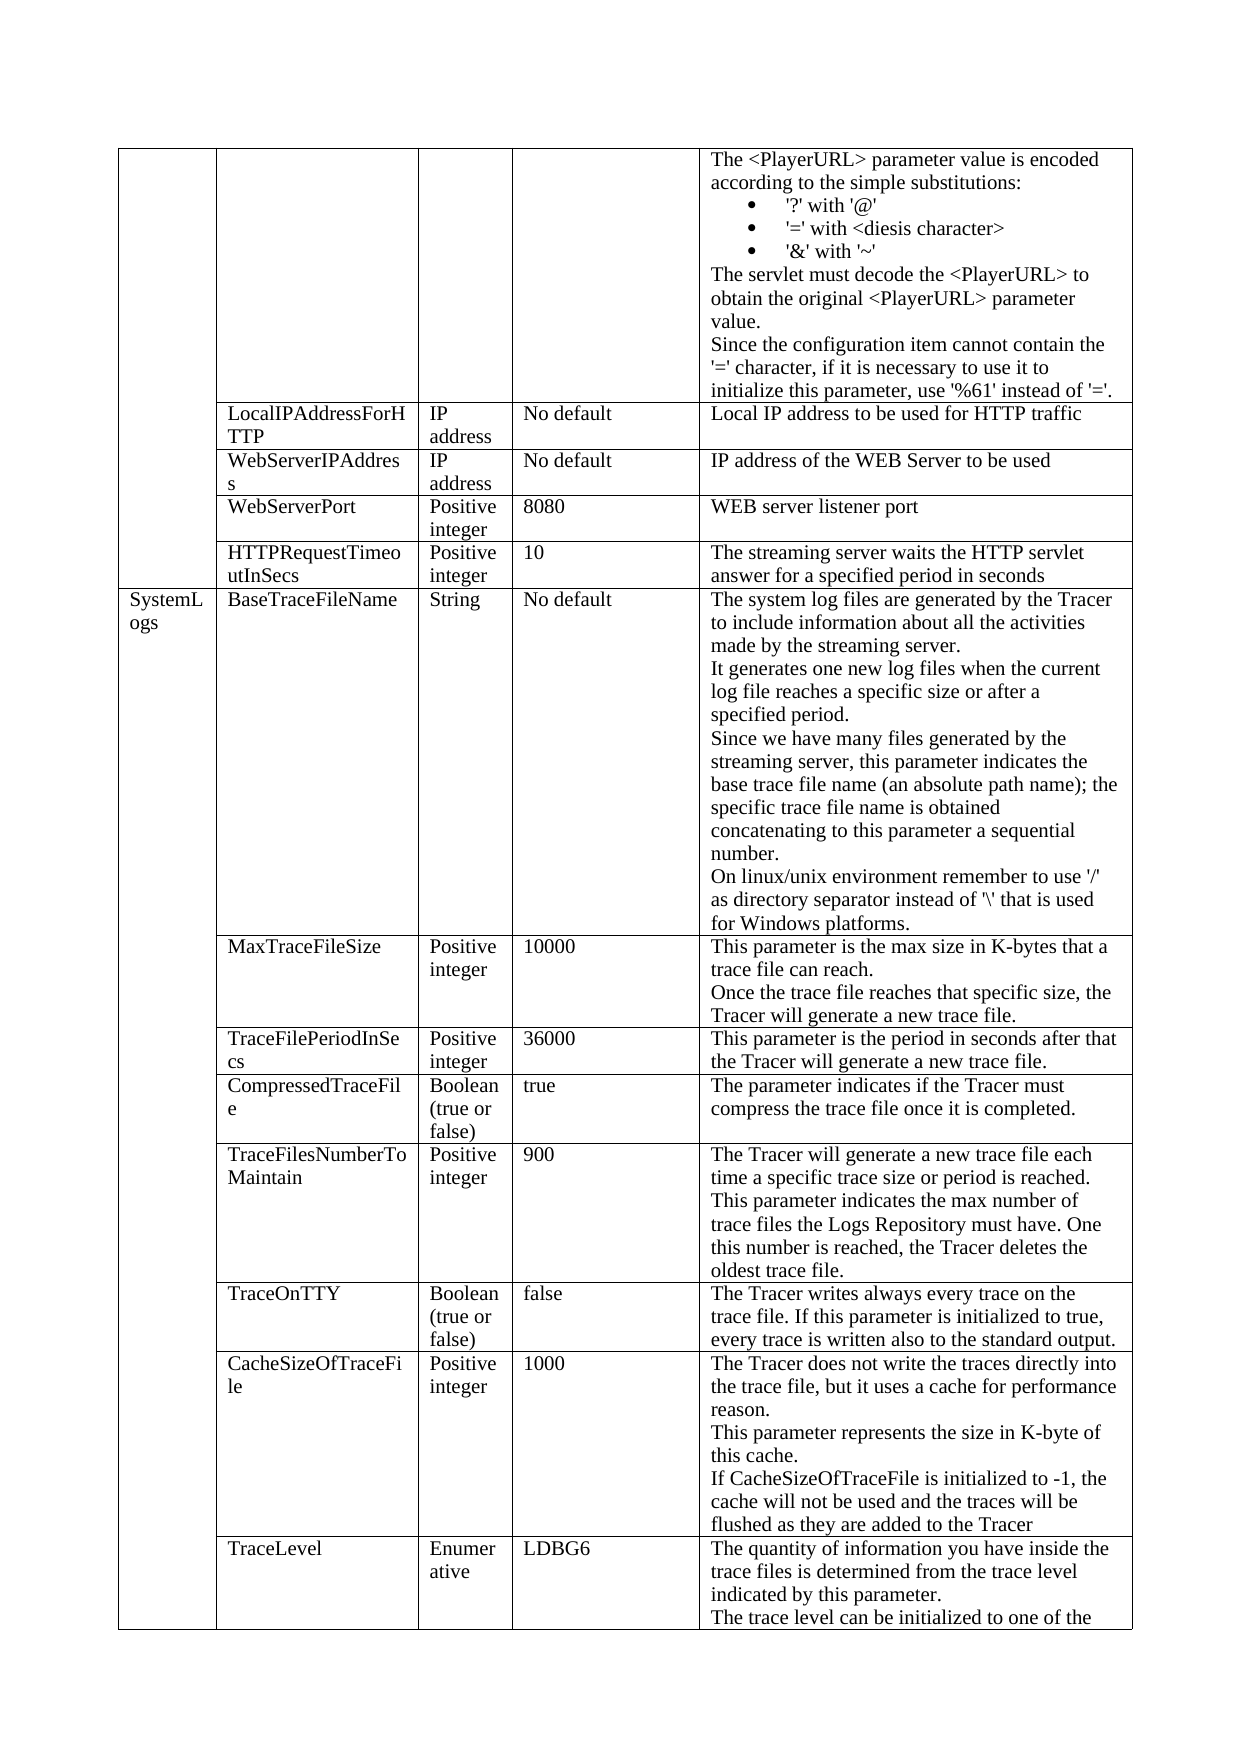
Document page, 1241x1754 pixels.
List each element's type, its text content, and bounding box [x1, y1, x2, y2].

table_header The system log files are generated by the Tracer to include information about all the activities made by the streaming server. It generates one new log files when the current log file reaches a specific size or after a specified period. Since we have many files generated by the streaming server, this parameter indicates the base trace file name (an absolute path name); the specific trace file name is obtained concatenating to this parameter a sequential number. On linux/unix environment remember to use '/' as directory separator instead of '\' that is used for Windows platforms. [700, 589, 1132, 934]
table_cell IP address [419, 403, 512, 448]
table_cell 10 [513, 542, 699, 587]
table_cell SystemLogs [119, 589, 216, 1629]
table_cell CompressedTraceFile [217, 1075, 418, 1143]
table_cell Positive integer [419, 542, 512, 587]
table_cell WebServerIPAddress [217, 450, 418, 495]
table_cell The <PlayerURL> parameter value is encoded according to the simple substitutions: '?' with '@' '=' with <diesis character> '&' with '~' The servlet must decode the <PlayerURL> to obtain the original <PlayerURL> parameter value. Since the configuration item cannot contain the '=' character, if it is necessary to use it to initialize this parameter, use '%61' instead of '='. [700, 149, 1132, 402]
table_cell The parameter indicates if the Tracer must compress the trace file once it is completed. [700, 1075, 1132, 1143]
table_cell The streaming server waits the HTTP servlet answer for a specified period in seconds [700, 542, 1132, 587]
table_cell TraceFilesNumberToMaintain [217, 1144, 418, 1282]
table_header String [419, 589, 512, 934]
table_cell [217, 149, 418, 402]
table_cell TraceLevel [217, 1537, 418, 1629]
table_header BaseTraceFileName [217, 589, 418, 934]
table_cell Boolean (true or false) [419, 1075, 512, 1143]
table_cell WEB server listener port [700, 496, 1132, 541]
table_cell Positive integer [419, 936, 512, 1027]
table_cell Local IP address to be used for HTTP traffic [700, 403, 1132, 448]
table_cell This parameter is the max size in K-bytes that a trace file can reach. Once the trace file reaches that specific size, the Tracer will generate a new trace file. [700, 936, 1132, 1027]
table_cell The Tracer does not write the traces directly into the trace file, but it uses a cache for performance reason. This parameter represents the size in K-byte of this cache. If CacheSizeOfTraceFile is initialized to -1, the cache will not be used and the traces will be flushed as they are added to the Tracer [700, 1352, 1132, 1536]
table_cell The Tracer writes always every trace on the trace file. If this parameter is initialized to true, every trace is written also to the standard output. [700, 1283, 1132, 1351]
table_cell TraceOnTTY [217, 1283, 418, 1351]
table_cell 1000 [513, 1352, 699, 1536]
table_cell MaxTraceFileSize [217, 936, 418, 1027]
table_cell The quantity of information you have inside the trace files is determined from the trace level indicated by this parameter. The trace level can be initialized to one of the following values: LDBG1 LDBG2 LDBG3 LDBG4 LDBG5 LDBG6 LINFO LMESG LWRNG LERRR LFTAL [700, 1537, 1132, 1629]
table_cell No default [513, 450, 699, 495]
table_header No default [513, 589, 699, 934]
table_cell The Tracer will generate a new trace file each time a specific trace size or period is reached. This parameter indicates the max number of trace files the Logs Repository must have. One this number is reached, the Tracer deletes the oldest trace file. [700, 1144, 1132, 1282]
table_cell WebServerPort [217, 496, 418, 541]
table_cell Positive integer [419, 1028, 512, 1073]
table_cell false [513, 1283, 699, 1351]
table_cell LDBG6 [513, 1537, 699, 1629]
table_cell Positive integer [419, 1144, 512, 1282]
table_cell HTTPRequestTimeoutInSecs [217, 542, 418, 587]
table_cell IP address of the WEB Server to be used [700, 450, 1132, 495]
table_cell Enumerative [419, 1537, 512, 1629]
table_cell true [513, 1075, 699, 1143]
table_cell [513, 149, 699, 402]
table_cell No default [513, 403, 699, 448]
table_cell 36000 [513, 1028, 699, 1073]
table_cell LocalIPAddressForHTTP [217, 403, 418, 448]
table_cell [119, 149, 216, 587]
table_cell [419, 149, 512, 402]
table_cell Positive integer [419, 496, 512, 541]
table_cell 900 [513, 1144, 699, 1282]
table_cell CacheSizeOfTraceFile [217, 1352, 418, 1536]
table_cell 10000 [513, 936, 699, 1027]
table_cell 8080 [513, 496, 699, 541]
table_cell TraceFilePeriodInSecs [217, 1028, 418, 1073]
table_cell This parameter is the period in seconds after that the Tracer will generate a new trace file. [700, 1028, 1132, 1073]
table_cell Positive integer [419, 1352, 512, 1536]
table_cell Boolean (true or false) [419, 1283, 512, 1351]
table_cell IP address [419, 450, 512, 495]
